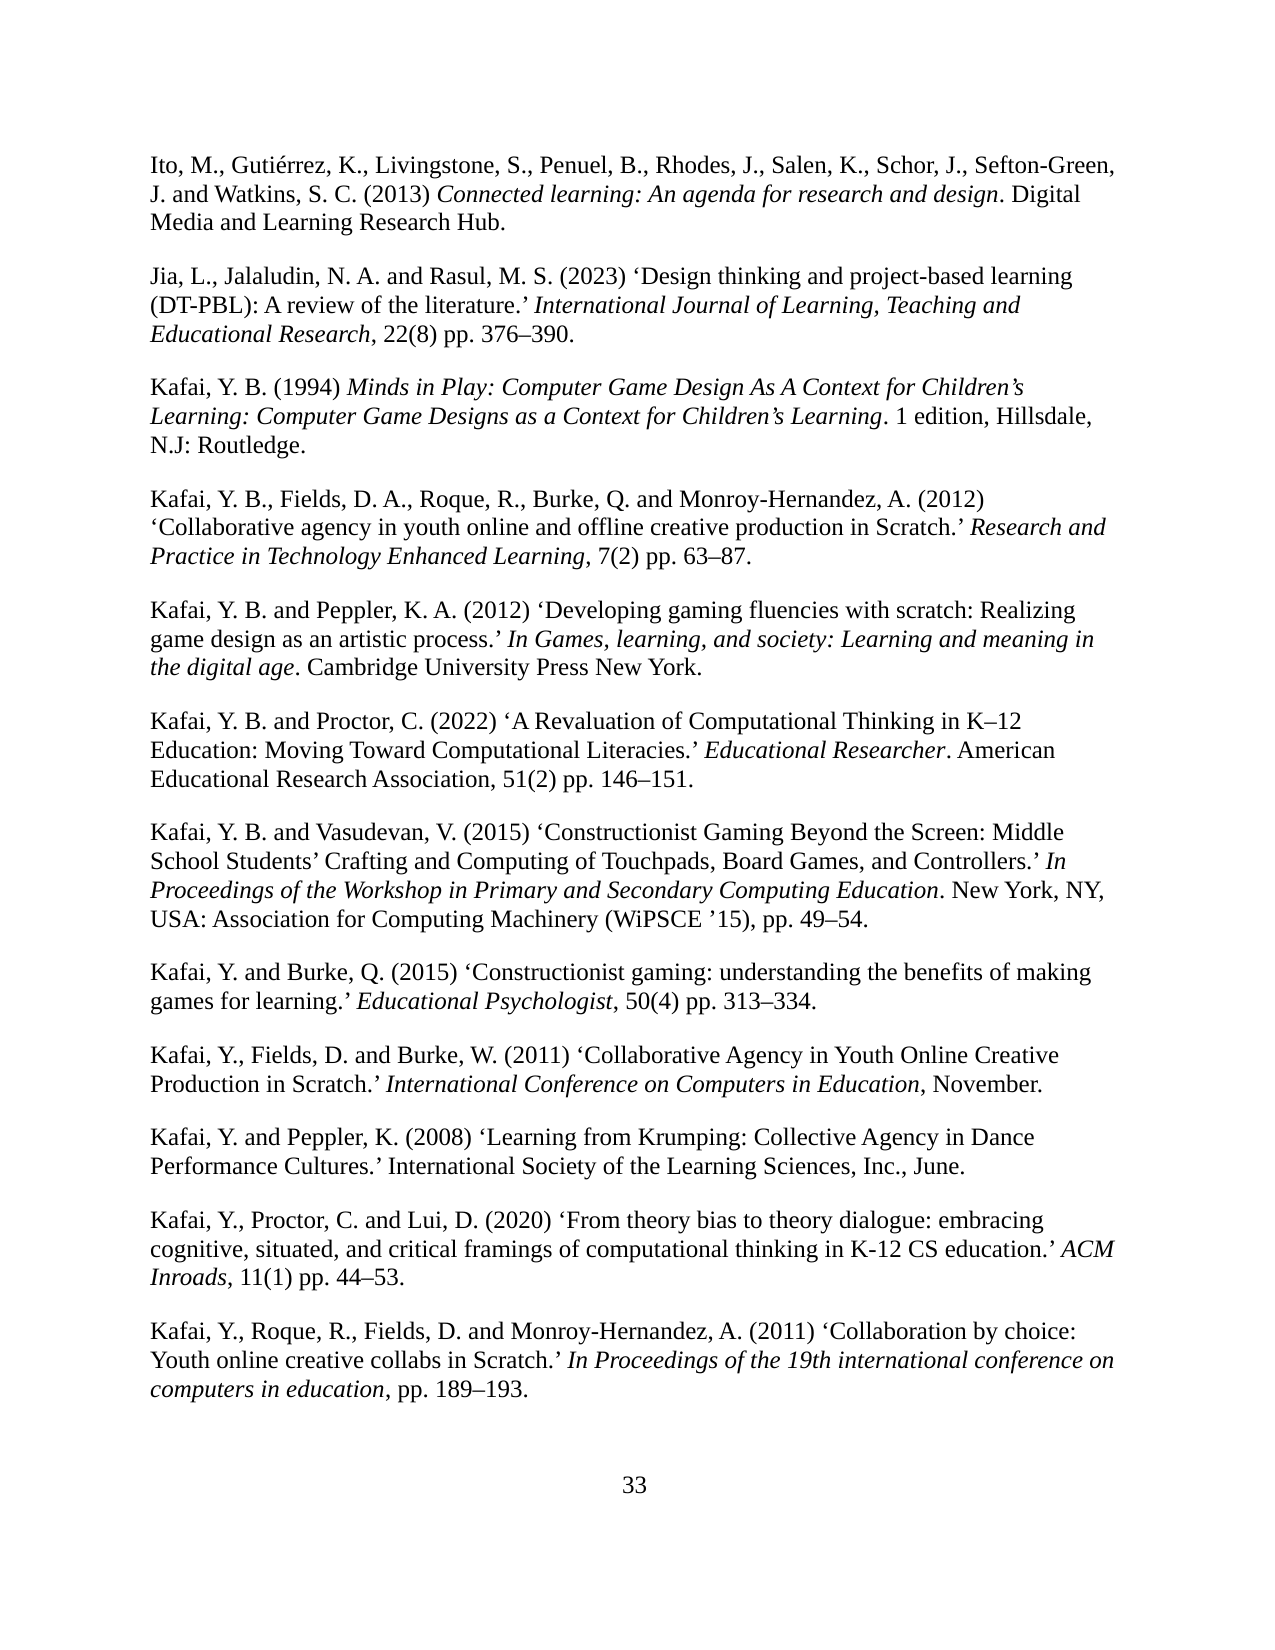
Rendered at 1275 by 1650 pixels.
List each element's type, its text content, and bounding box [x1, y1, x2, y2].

text Kafai, Y., Roque, R., Fields, D. and Monroy-Hernandez, A. (2011) ‘Collaboration by choice: Youth online creative collabs in Scratch.’ In Proceedings of the 19th international conference on computers in education, pp. 189–193. [150, 1316, 1125, 1402]
text Kafai, Y., Fields, D. and Burke, W. (2011) ‘Collaborative Agency in Youth Online Creative Production in Scratch.’ International Conference on Computers in Education, November. [150, 1040, 1125, 1097]
text Kafai, Y. and Burke, Q. (2015) ‘Constructionist gaming: understanding the benefits of making games for learning.’ Educational Psychologist, 50(4) pp. 313–334. [150, 957, 1125, 1015]
text Kafai, Y. B. (1994) Minds in Play: Computer Game Design As A Context for Children’s Learning: Computer Game Designs as a Context for Children’s Learning. 1 edition, Hillsdale, N.J: Routledge. [150, 372, 1125, 459]
text Kafai, Y. B., Fields, D. A., Roque, R., Burke, Q. and Monroy-Hernandez, A. (2012) ‘Collaborative agency in youth online and offline creative production in Scratch.’ Research and Practice in Technology Enhanced Learning, 7(2) pp. 63–87. [150, 484, 1125, 570]
text Kafai, Y. and Peppler, K. (2008) ‘Learning from Krumping: Collective Agency in Dance Performance Cultures.’ International Society of the Learning Sciences, Inc., June. [150, 1122, 1125, 1180]
text Jia, L., Jalaludin, N. A. and Rasul, M. S. (2023) ‘Design thinking and project-based learning (DT-PBL): A review of the literature.’ International Journal of Learning, Teaching and Educational Research, 22(8) pp. 376–390. [150, 261, 1125, 347]
text Kafai, Y. B. and Peppler, K. A. (2012) ‘Developing gaming fluencies with scratch: Realizing game design as an artistic process.’ In Games, learning, and society: Learning and meaning in the digital age. Cambridge University Press New York. [150, 595, 1125, 681]
text Kafai, Y. B. and Vasudevan, V. (2015) ‘Constructionist Gaming Beyond the Screen: Middle School Students’ Crafting and Computing of Touchpads, Board Games, and Controllers.’ In Proceedings of the Workshop in Primary and Secondary Computing Education. New York, NY, USA: Association for Computing Machinery (WiPSCE ’15), pp. 49–54. [150, 817, 1125, 932]
text Ito, M., Gutiérrez, K., Livingstone, S., Penuel, B., Rhodes, J., Salen, K., Schor, J., Sefton-Green, J. and Watkins, S. C. (2013) Connected learning: An agenda for research and design. Digital Media and Learning Research Hub. [150, 150, 1125, 236]
text Kafai, Y. B. and Proctor, C. (2022) ‘A Revaluation of Computational Thinking in K–12 Education: Moving Toward Computational Literacies.’ Educational Researcher. American Educational Research Association, 51(2) pp. 146–151. [150, 706, 1125, 792]
text Kafai, Y., Proctor, C. and Lui, D. (2020) ‘From theory bias to theory dialogue: embracing cognitive, situated, and critical framings of computational thinking in K-12 CS education.’ ACM Inroads, 11(1) pp. 44–53. [150, 1205, 1125, 1291]
